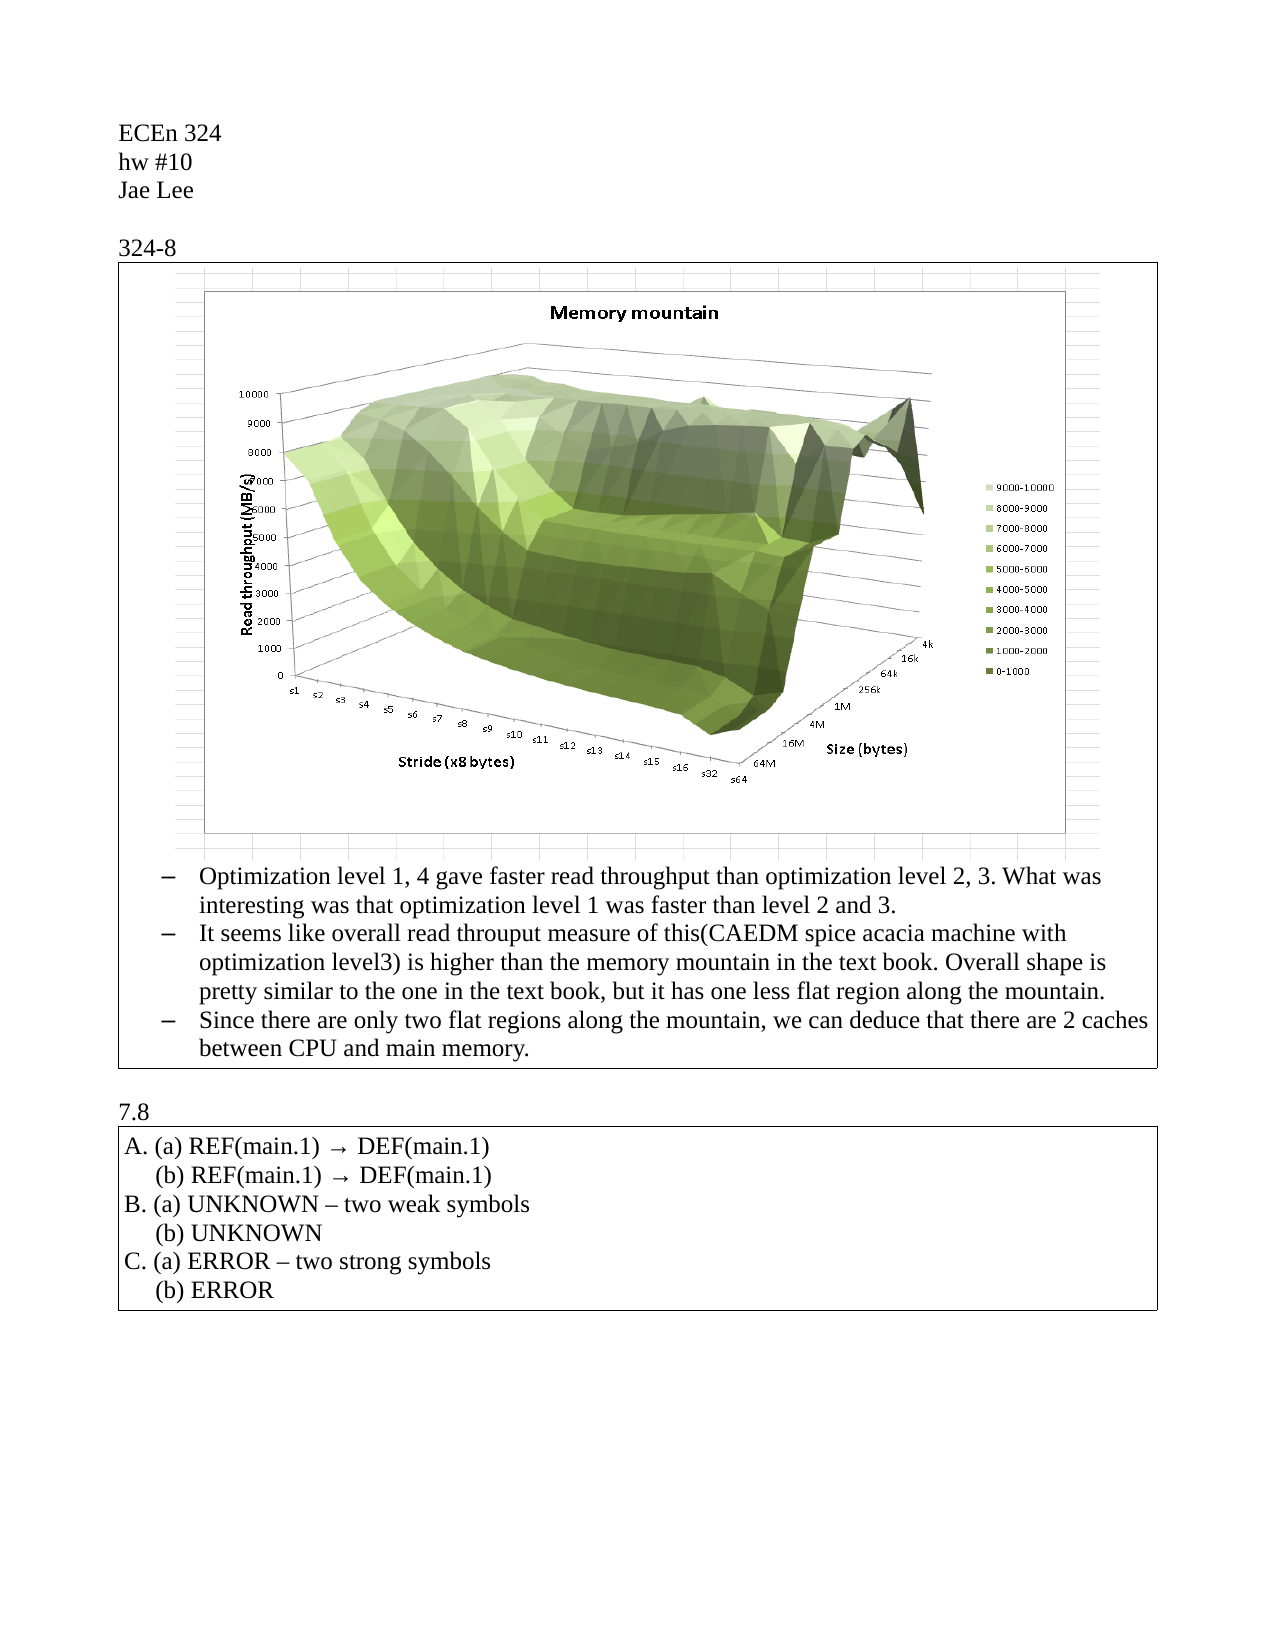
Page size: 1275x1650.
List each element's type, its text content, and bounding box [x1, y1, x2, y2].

text 7.8 [118, 1097, 1157, 1126]
table_header Optimization level 1, 4 gave faster read throughput than optimization level 2, 3. What was interesting was that optimization level 1 was faster than level 2 and 3. It seems like overall read throuput measure of this(CAEDM spice acacia machine with optimization level3) is higher than the memory mountain in the text book. Overall shape is pretty similar to the one in the text book, but it has one less flat region along the mountain. Since there are only two flat regions along the mountain, we can deduce that there are 2 caches between CPU and main memory. [119, 263, 1157, 1068]
table_header A. (a) REF(main.1) → DEF(main.1) (b) REF(main.1) → DEF(main.1) B. (a) UNKNOWN – two weak symbols (b) UNKNOWN C. (a) ERROR – two strong symbols (b) ERROR [119, 1127, 1157, 1309]
text hw #10 [118, 147, 1157, 176]
text ECEn 324 [118, 118, 1157, 147]
text 324-8 [118, 233, 1157, 262]
text Jae Lee [118, 176, 1157, 204]
picture [175, 267, 1100, 861]
